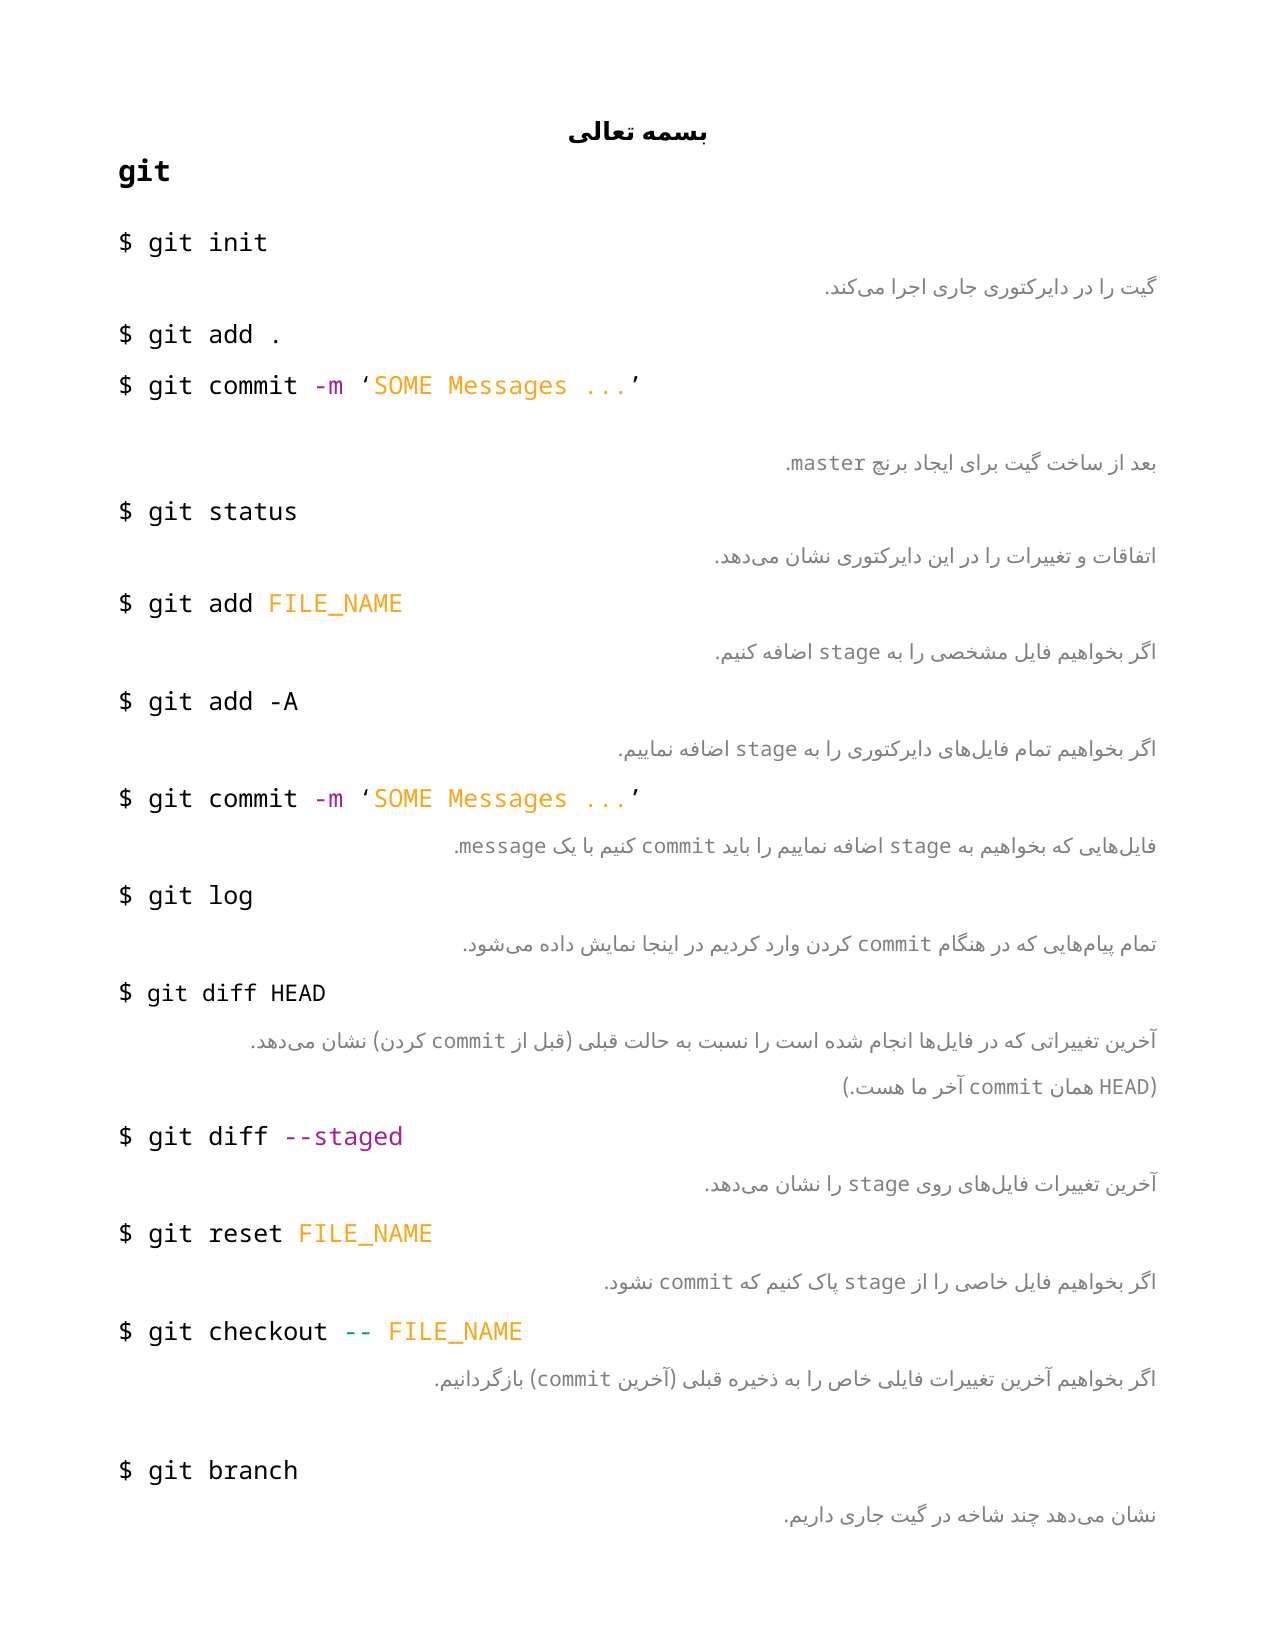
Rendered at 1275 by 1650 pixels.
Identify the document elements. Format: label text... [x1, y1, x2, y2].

text $ git log [118, 878, 1157, 912]
text $ git add FILE_NAME [118, 586, 1157, 620]
text $ git diff --staged [118, 1118, 1157, 1153]
text بعد از ساخت گیت برای ایجاد برنچ master. [118, 448, 1157, 479]
text تمام پیام‌هایی که در هنگام commit کردن وارد کردیم در اینجا نمایش داده می‌شود. [118, 929, 1157, 959]
text $ git commit -m ‘SOME Messages ...’ [118, 780, 1157, 814]
text $ git add . [118, 316, 1157, 350]
text اتفاقات و تغییرات را در این دایرکتوری نشان می‌دهد. [118, 545, 1157, 572]
text $ git branch [118, 1453, 1157, 1487]
text اگر بخواهیم فایل خاصی را از stage پاک کنیم که commit نشود. [118, 1267, 1157, 1298]
text آخرین تغییراتی که در فایل‌ها انجام شده است را نسبت به حالت قبلی (قبل از commit کردن) نشان می‌دهد. [118, 1026, 1157, 1057]
text (HEAD همان commit آخر ما هست.) [118, 1072, 1157, 1103]
text اگر بخواهیم آخرین تغییرات فایلی خاص را به ذخیره قبلی (آخرین commit) بازگردانیم. [118, 1364, 1157, 1395]
text $ git checkout -- FILE_NAME [118, 1313, 1157, 1347]
text $ git status [118, 494, 1157, 528]
text آخرین تغییرات فایل‌های روی stage را نشان می‌دهد. [118, 1169, 1157, 1200]
text $ git reset FILE_NAME [118, 1216, 1157, 1250]
text بسمه تعالی [118, 118, 1157, 151]
text اگر بخواهیم فایل مشخصی را به stage اضافه کنیم. [118, 637, 1157, 668]
text فایل‌هایی که بخواهیم به stage اضافه نماییم را باید commit کنیم با یک message. [118, 831, 1157, 862]
text git [118, 151, 1157, 190]
text $ git diff HEAD [118, 975, 1157, 1009]
text $ git init [118, 224, 1157, 258]
text اگر بخواهیم تمام فایل‌های دایرکتوری را به stage اضافه نماییم. [118, 734, 1157, 765]
text گیت را در دایرکتوری جاری اجرا می‌کند. [118, 276, 1157, 303]
text $ git add -A [118, 683, 1157, 717]
text $ git commit -m ‘SOME Messages ...’ [118, 367, 1157, 401]
text نشان می‌دهد چند شاخه در گیت جاری داریم. [118, 1504, 1157, 1531]
